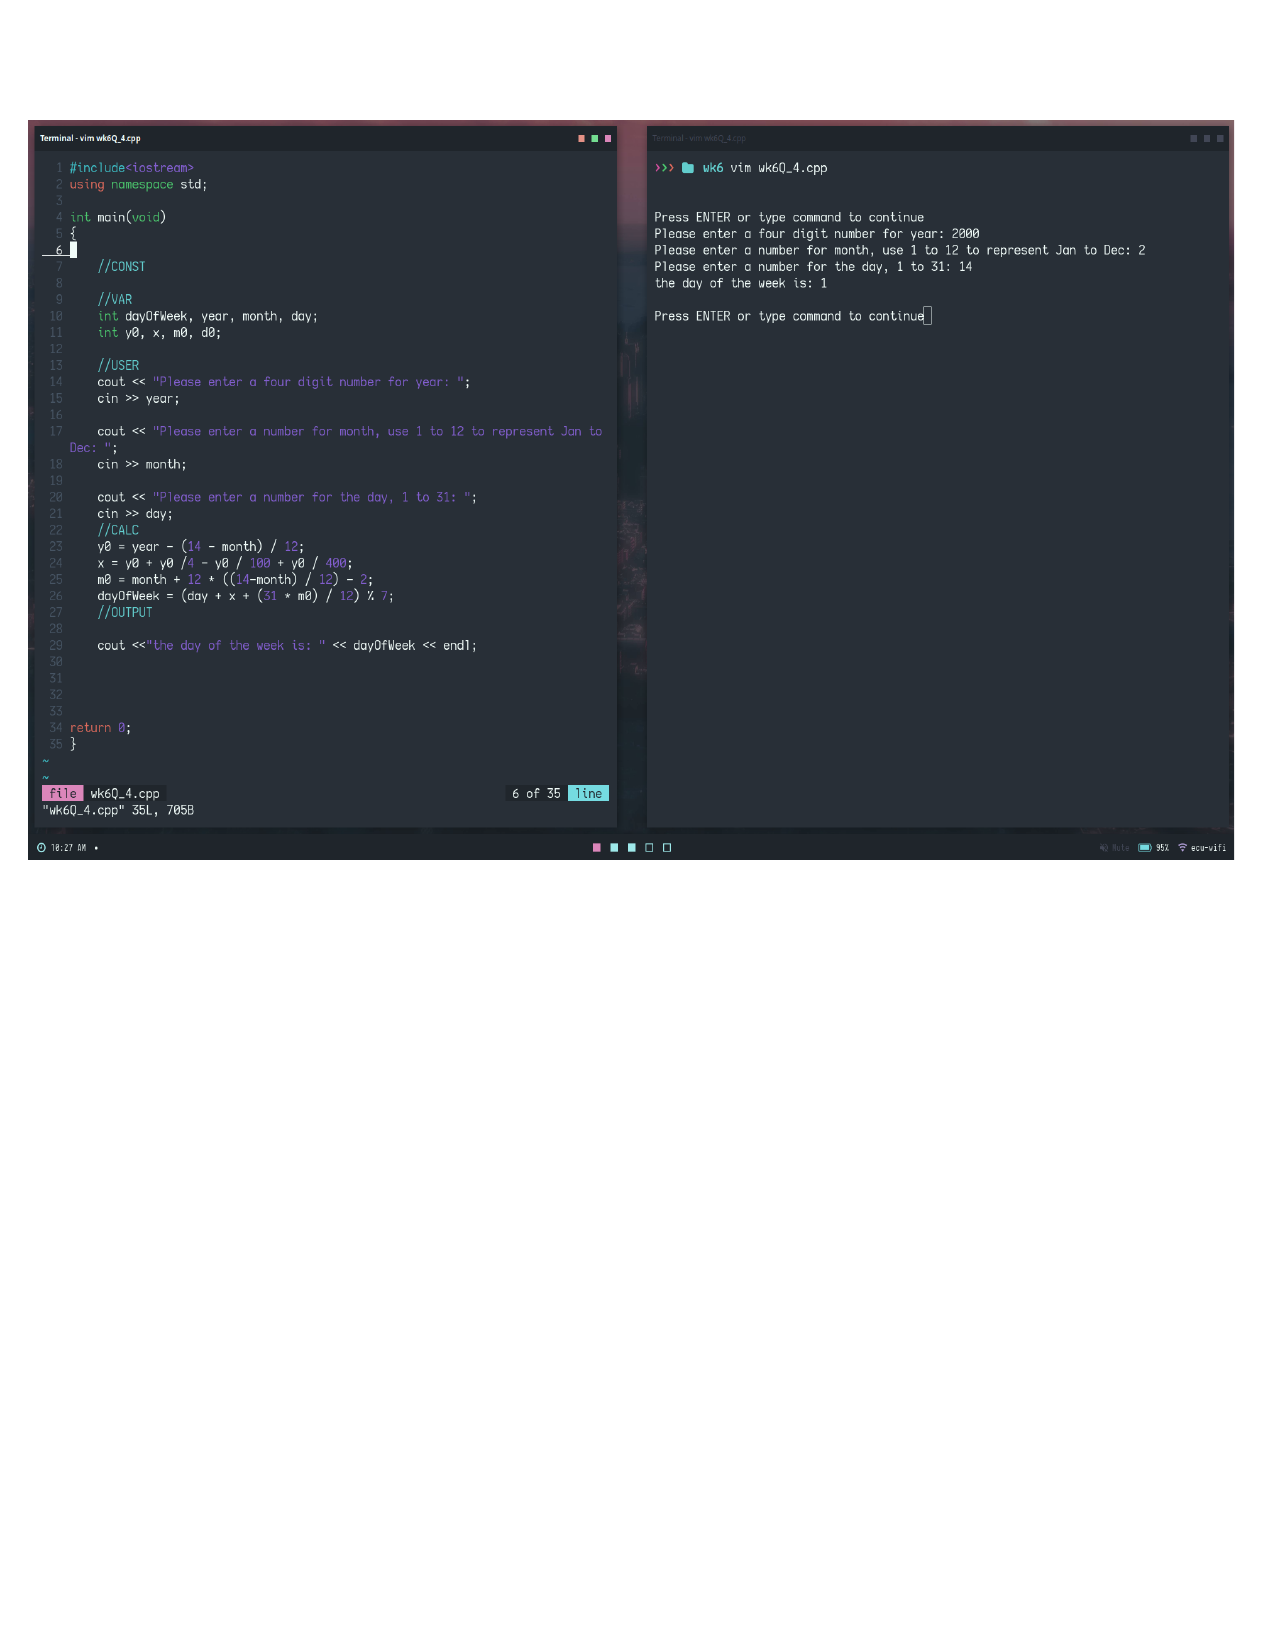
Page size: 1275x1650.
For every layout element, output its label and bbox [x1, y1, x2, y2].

picture [28, 120, 1235, 860]
